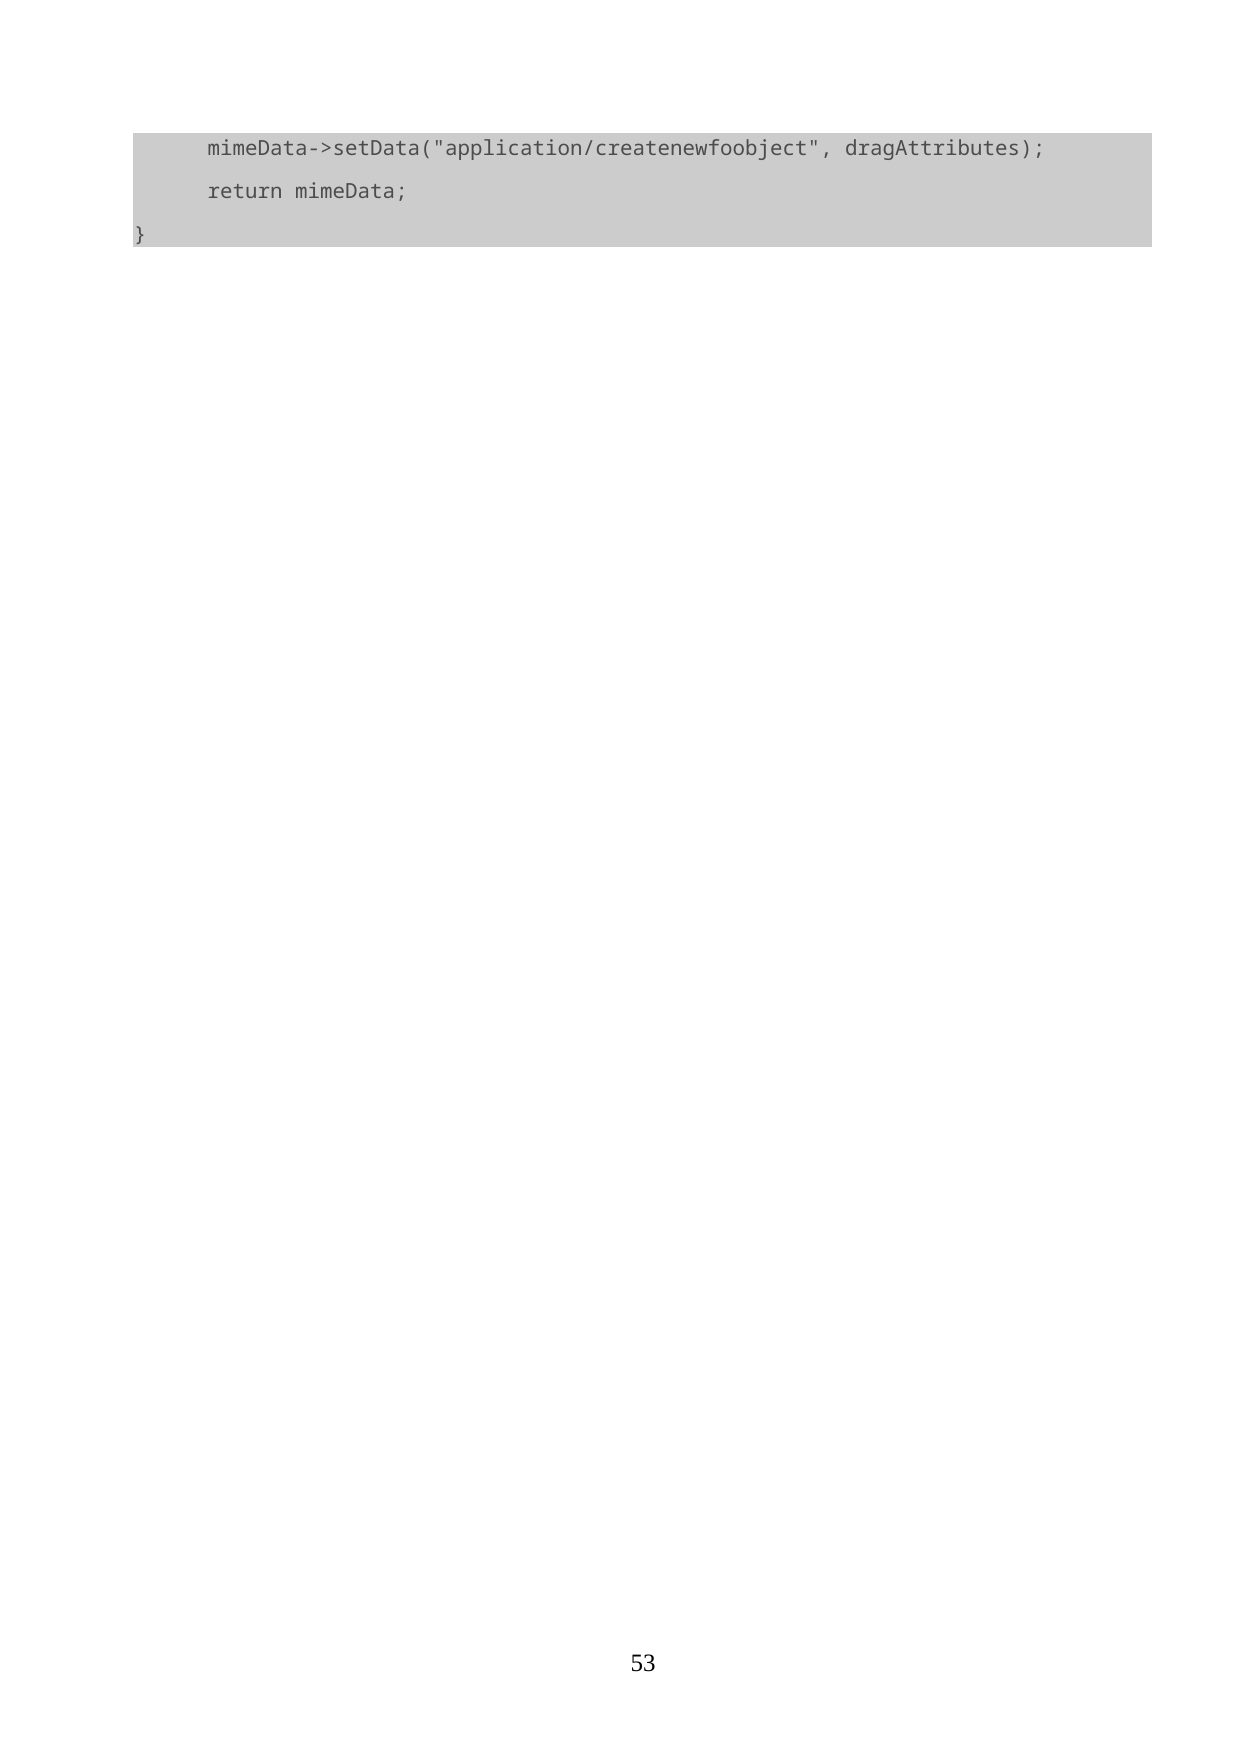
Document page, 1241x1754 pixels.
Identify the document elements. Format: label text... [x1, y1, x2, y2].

text } [133, 219, 1152, 247]
text return mimeData; [133, 176, 1152, 204]
text mimeData->setData("application/createnewfoobject", dragAttributes); [133, 133, 1152, 162]
